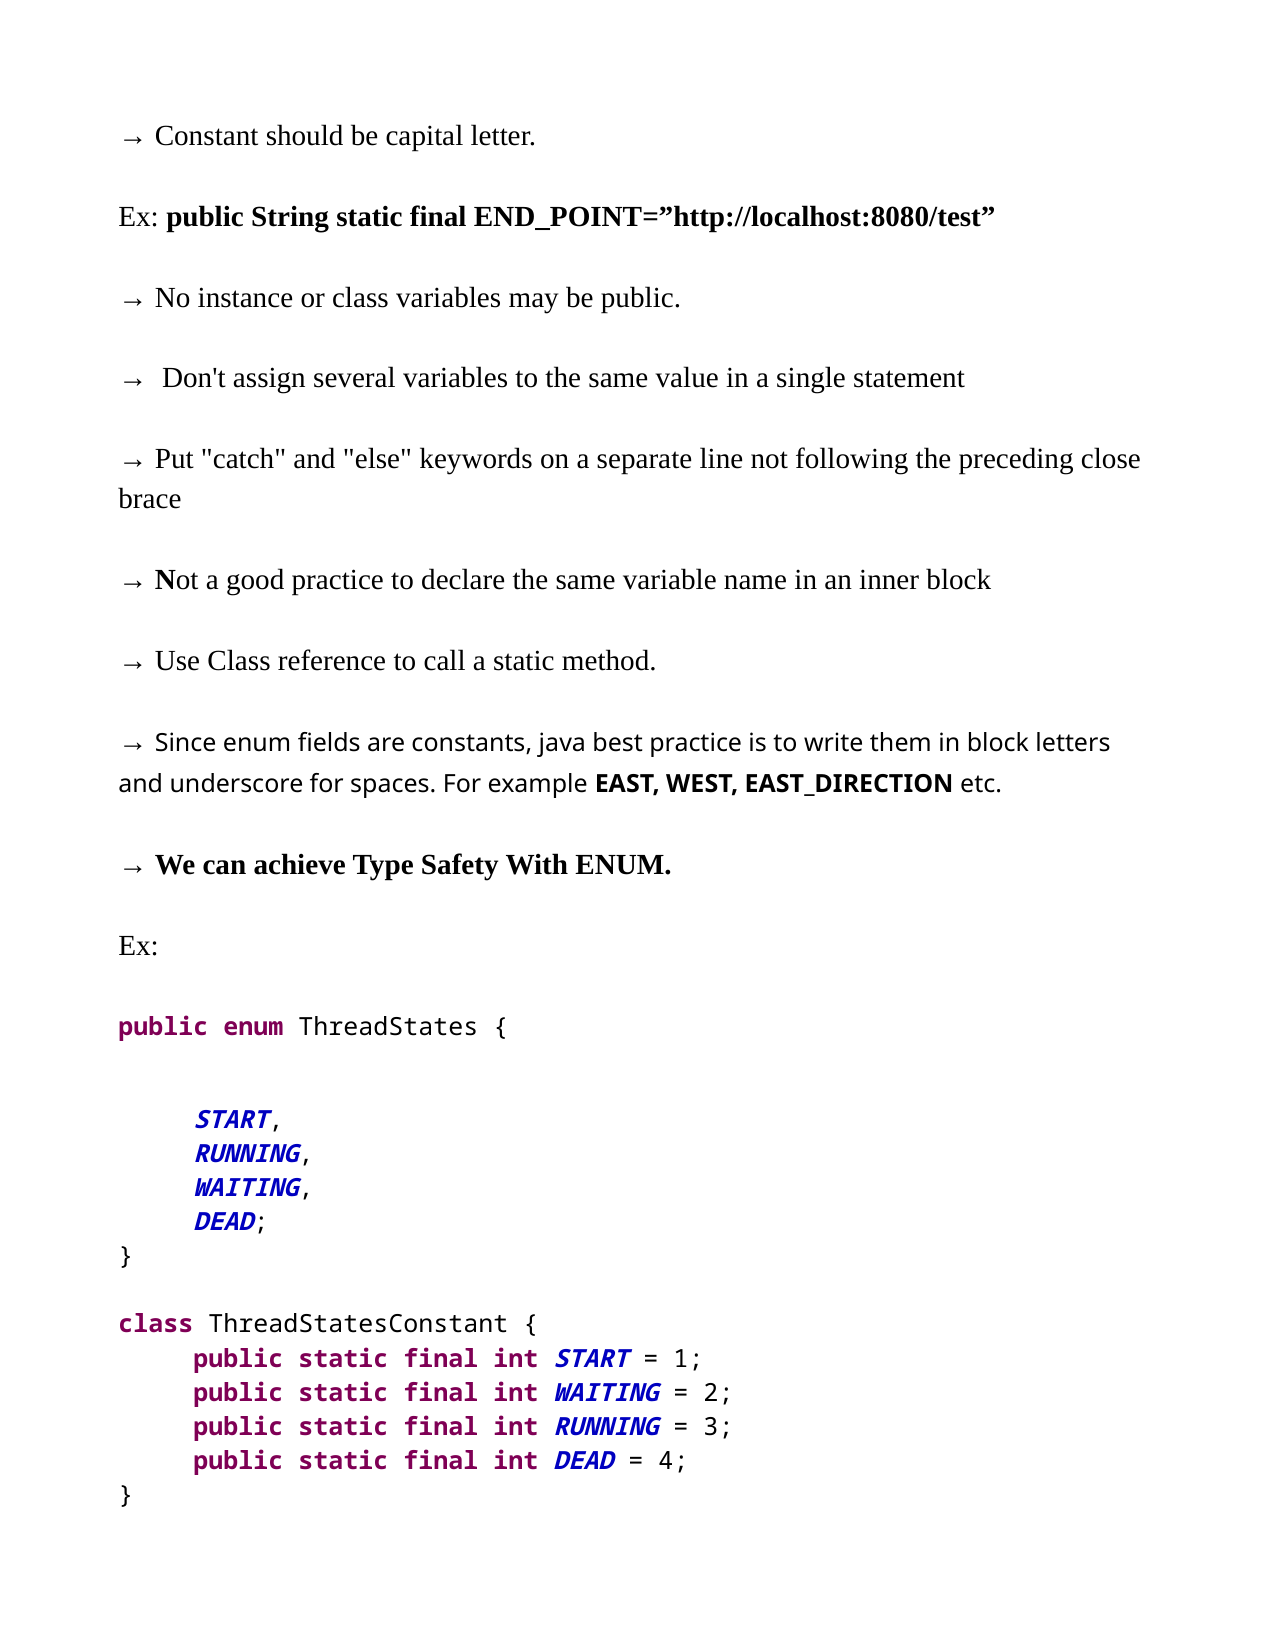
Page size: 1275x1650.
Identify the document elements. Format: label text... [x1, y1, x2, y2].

text } [118, 1238, 1157, 1272]
text public static final int WAITING = 2; [118, 1374, 1157, 1408]
text → Put "catch" and "else" keywords on a separate line not following the preceding close brace [118, 441, 1157, 515]
text Ex: public String static final END_POINT=”http://localhost:8080/test” [118, 199, 1157, 232]
text class ThreadStatesConstant { [118, 1306, 1157, 1340]
text public static final int START = 1; [118, 1340, 1157, 1374]
text DEAD; [118, 1204, 1157, 1238]
text → We can achieve Type Safety With ENUM. [118, 847, 1157, 881]
text Ex: [118, 928, 1157, 961]
text → Don't assign several variables to the same value in a single statement [118, 361, 1157, 394]
text RUNNING, [118, 1136, 1157, 1170]
text → Use Class reference to call a static method. [118, 643, 1157, 677]
text public enum ThreadStates { [118, 1009, 1157, 1043]
text public static final int DEAD = 4; [118, 1442, 1157, 1476]
text } [118, 1476, 1157, 1511]
text START, [118, 1102, 1157, 1136]
text WAITING, [118, 1170, 1157, 1204]
text public static final int RUNNING = 3; [118, 1408, 1157, 1442]
text → No instance or class variables may be public. [118, 280, 1157, 313]
text → Constant should be capital letter. [118, 118, 1157, 152]
text → Not a good practice to declare the same variable name in an inner block [118, 562, 1157, 596]
text → Since enum fields are constants, java best practice is to write them in block letters and underscore for spaces. For example EAST, WEST, EAST_DIRECTION etc. [118, 724, 1157, 799]
